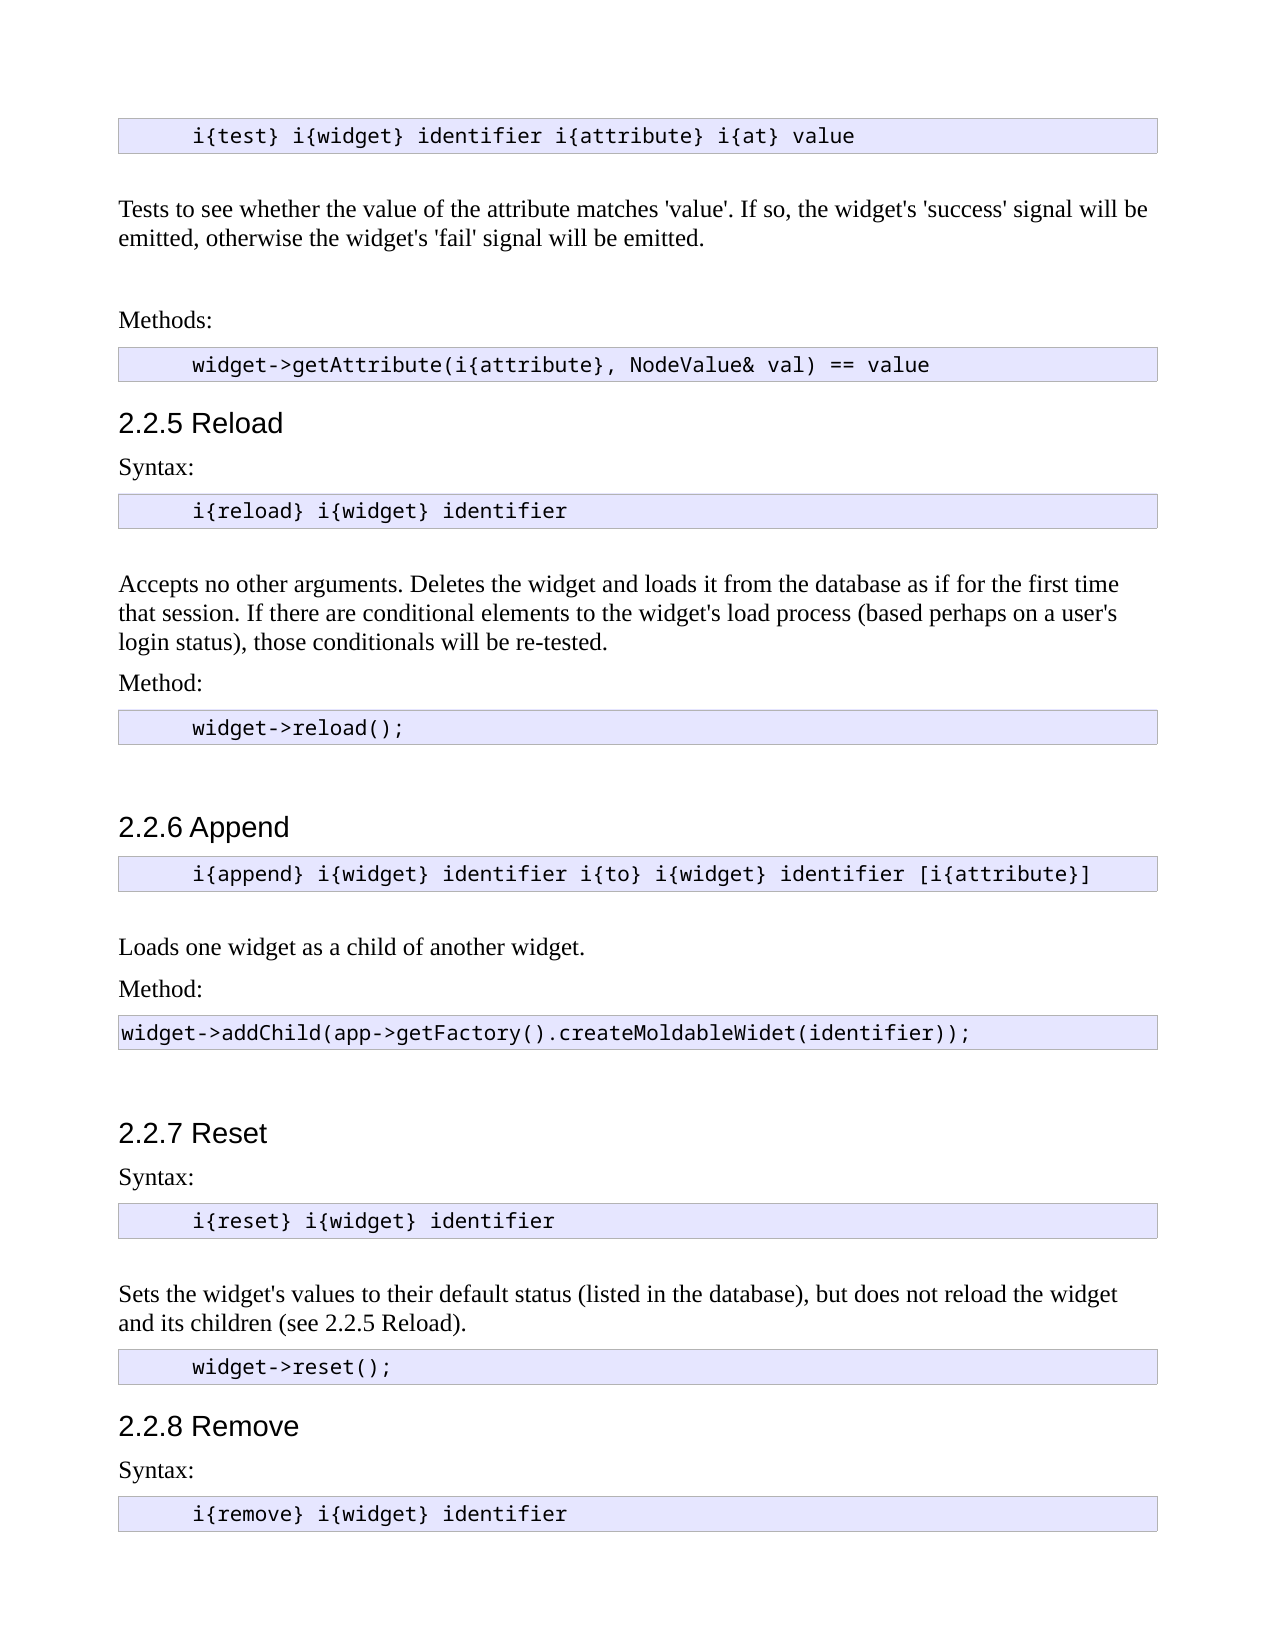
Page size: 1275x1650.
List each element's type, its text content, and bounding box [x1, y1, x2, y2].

text Syntax: [118, 1455, 1157, 1483]
subtitle 2.2.5 Reload [118, 406, 1157, 440]
text widget->reload(); [119, 711, 1157, 744]
text i{reset} i{widget} identifier [119, 1204, 1157, 1238]
text widget->reset(); [119, 1350, 1157, 1384]
subtitle 2.2.7 Reset [118, 1116, 1157, 1149]
text Sets the widget's values to their default status (listed in the database), but does not reload the widget and its children (see 2.2.5 Reload). [118, 1279, 1157, 1337]
text i{test} i{widget} identifier i{attribute} i{at} value [119, 119, 1157, 153]
text Method: [118, 974, 1157, 1002]
text Loads one widget as a child of another widget. [118, 932, 1157, 961]
subtitle 2.2.8 Remove [118, 1409, 1157, 1442]
text Syntax: [118, 1162, 1157, 1191]
text Accepts no other arguments. Deletes the widget and loads it from the database as if for the first time that session. If there are conditional elements to the widget's load process (based perhaps on a user's login status), those conditionals will be re-tested. [118, 569, 1157, 656]
subtitle 2.2.6 Append [118, 810, 1157, 844]
text Syntax: [118, 452, 1157, 481]
text i{reload} i{widget} identifier [119, 495, 1157, 528]
text Tests to see whether the value of the attribute matches 'value'. If so, the widget's 'success' signal will be emitted, otherwise the widget's 'fail' signal will be emitted. [118, 194, 1157, 252]
text i{append} i{widget} identifier i{to} i{widget} identifier [i{attribute}] [119, 857, 1157, 891]
text i{remove} i{widget} identifier [119, 1497, 1157, 1531]
text Method: [118, 668, 1157, 697]
text widget->addChild(app->getFactory().createMoldableWidet(identifier)); [119, 1016, 1157, 1049]
text widget->getAttribute(i{attribute}, NodeValue& val) == value [119, 348, 1157, 381]
text Methods: [118, 305, 1157, 334]
